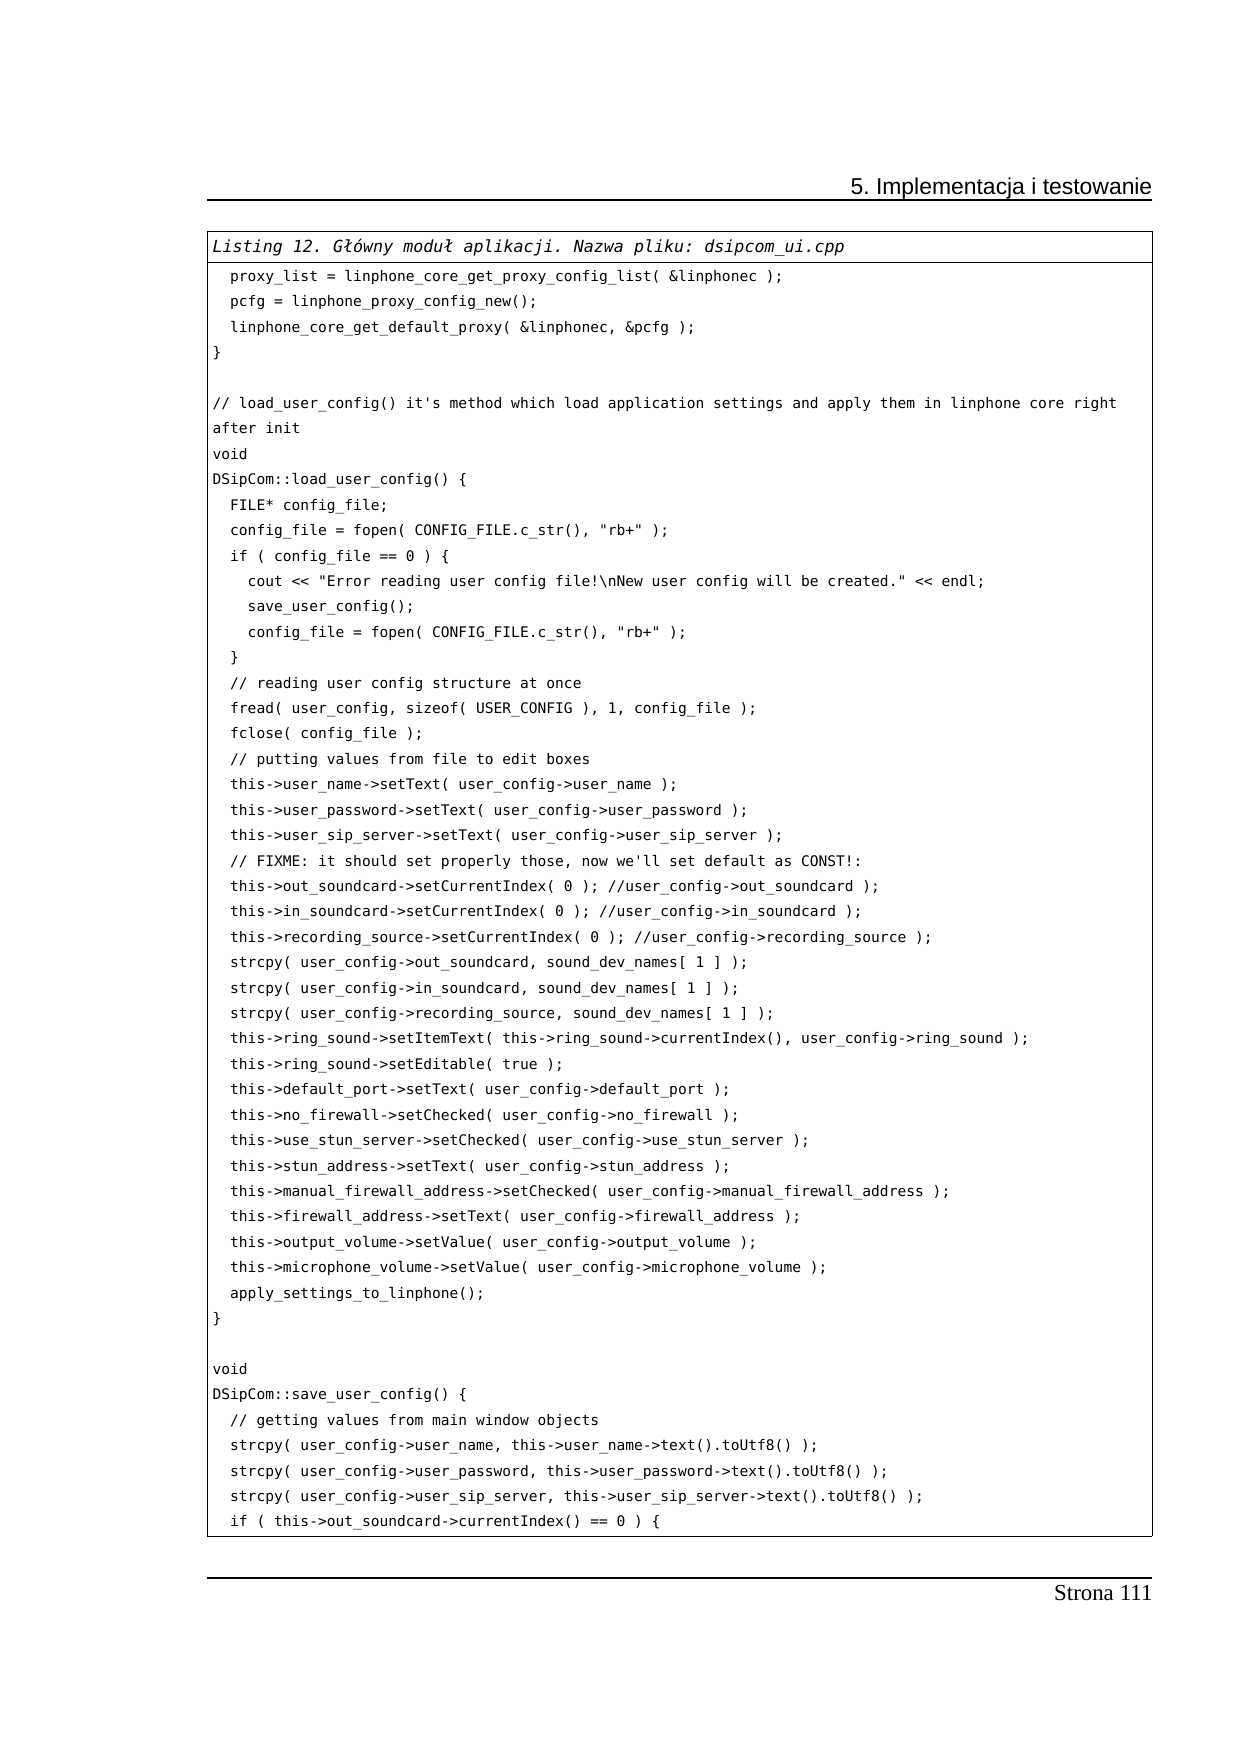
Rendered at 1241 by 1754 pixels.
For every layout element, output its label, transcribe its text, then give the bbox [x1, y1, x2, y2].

table_cell proxy_list = linphone_core_get_proxy_config_list( &linphonec ); pcfg = linphone_proxy_config_new(); linphone_core_get_default_proxy( &linphonec, &pcfg ); } // load_user_config() it's method which load application settings and apply them in linphone core right after init void DSipCom::load_user_config() { FILE* config_file; config_file = fopen( CONFIG_FILE.c_str(), "rb+" ); if ( config_file == 0 ) { cout << "Error reading user config file!\nNew user config will be created." << endl; save_user_config(); config_file = fopen( CONFIG_FILE.c_str(), "rb+" ); } // reading user config structure at once fread( user_config, sizeof( USER_CONFIG ), 1, config_file ); fclose( config_file ); // putting values from file to edit boxes this->user_name->setText( user_config->user_name ); this->user_password->setText( user_config->user_password ); this->user_sip_server->setText( user_config->user_sip_server ); // FIXME: it should set properly those, now we'll set default as CONST!: this->out_soundcard->setCurrentIndex( 0 ); //user_config->out_soundcard ); this->in_soundcard->setCurrentIndex( 0 ); //user_config->in_soundcard ); this->recording_source->setCurrentIndex( 0 ); //user_config->recording_source ); strcpy( user_config->out_soundcard, sound_dev_names[ 1 ] ); strcpy( user_config->in_soundcard, sound_dev_names[ 1 ] ); strcpy( user_config->recording_source, sound_dev_names[ 1 ] ); this->ring_sound->setItemText( this->ring_sound->currentIndex(), user_config->ring_sound ); this->ring_sound->setEditable( true ); this->default_port->setText( user_config->default_port ); this->no_firewall->setChecked( user_config->no_firewall ); this->use_stun_server->setChecked( user_config->use_stun_server ); this->stun_address->setText( user_config->stun_address ); this->manual_firewall_address->setChecked( user_config->manual_firewall_address ); this->firewall_address->setText( user_config->firewall_address ); this->output_volume->setValue( user_config->output_volume ); this->microphone_volume->setValue( user_config->microphone_volume ); apply_settings_to_linphone(); } void DSipCom::save_user_config() { // getting values from main window objects strcpy( user_config->user_name, this->user_name->text().toUtf8() ); strcpy( user_config->user_password, this->user_password->text().toUtf8() ); strcpy( user_config->user_sip_server, this->user_sip_server->text().toUtf8() ); if ( this->out_soundcard->currentIndex() == 0 ) { [208, 263, 1152, 1536]
table_header Listing 12. Główny moduł aplikacji. Nazwa pliku: dsipcom_ui.cpp [208, 232, 1152, 262]
